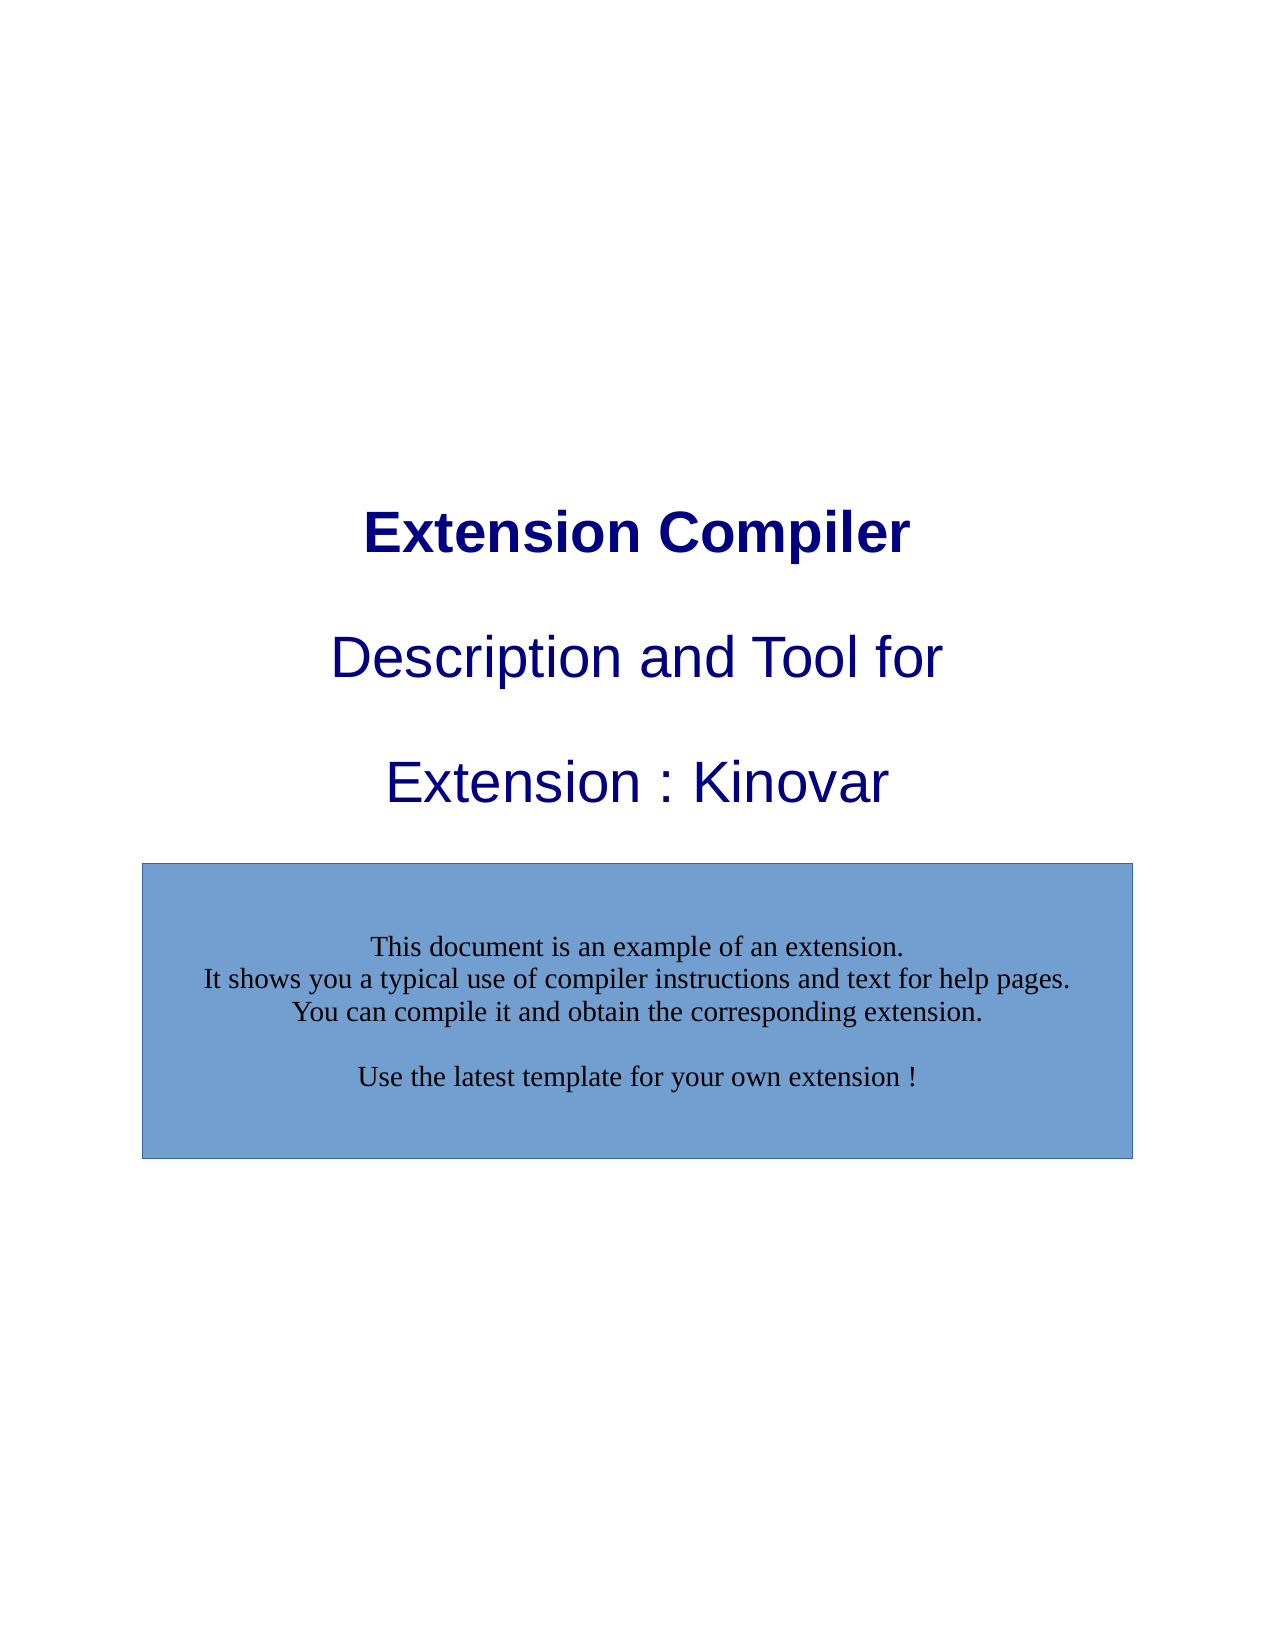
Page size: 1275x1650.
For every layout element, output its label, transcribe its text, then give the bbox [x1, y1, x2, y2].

text Description and Tool for [153, 624, 1121, 690]
text Extension : Kinovar [153, 749, 1121, 814]
text Extension Compiler [153, 500, 1121, 565]
